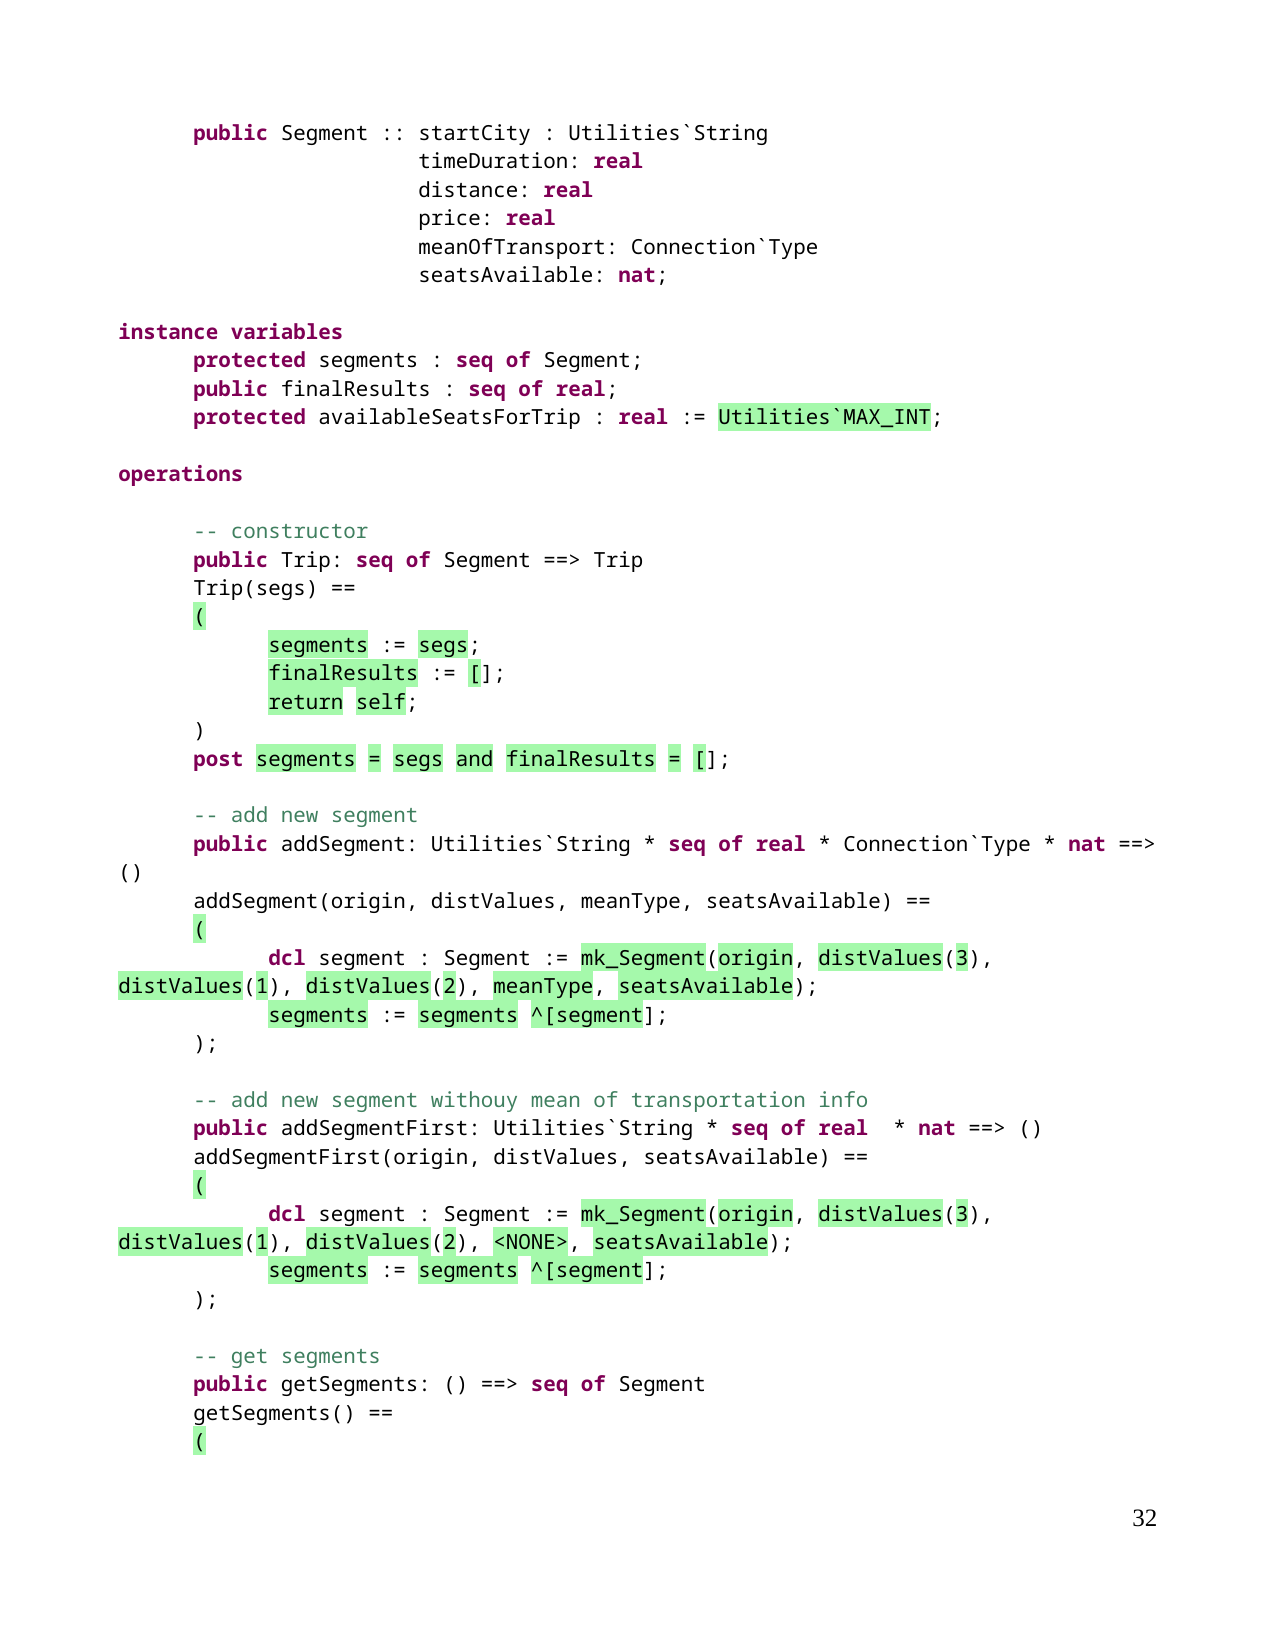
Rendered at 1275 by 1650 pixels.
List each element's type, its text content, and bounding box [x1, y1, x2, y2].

text protected availableSeatsForTrip : real := Utilities`MAX_INT; [118, 402, 1157, 431]
text protected segments : seq of Segment; [118, 346, 1157, 374]
text post segments = segs and finalResults = []; [118, 744, 1157, 772]
text ( [118, 602, 1157, 630]
text getSegments() == [118, 1398, 1157, 1426]
text segments := segments ^[segment]; [118, 1000, 1157, 1028]
text Trip(segs) == [118, 573, 1157, 602]
text ( [118, 1426, 1157, 1455]
text public Segment :: startCity : Utilities`String [118, 118, 1157, 147]
text segments := segments ^[segment]; [118, 1256, 1157, 1284]
text ( [118, 1170, 1157, 1199]
text public getSegments: () ==> seq of Segment [118, 1369, 1157, 1398]
text ( [118, 914, 1157, 943]
text dcl segment : Segment := mk_Segment(origin, distValues(3), distValues(1), distValues(2), meanType, seatsAvailable); [118, 943, 1157, 1000]
text instance variables [118, 317, 1157, 346]
text ); [118, 1284, 1157, 1312]
text public finalResults : seq of real; [118, 374, 1157, 402]
text ) [118, 715, 1157, 744]
text price: real [118, 203, 1157, 232]
text distance: real [118, 175, 1157, 203]
text -- constructor [118, 516, 1157, 545]
text public Trip: seq of Segment ==> Trip [118, 545, 1157, 573]
text seatsAvailable: nat; [118, 260, 1157, 289]
text finalResults := []; [118, 658, 1157, 687]
text segments := segs; [118, 630, 1157, 658]
text dcl segment : Segment := mk_Segment(origin, distValues(3), distValues(1), distValues(2), <NONE>, seatsAvailable); [118, 1199, 1157, 1256]
text ); [118, 1028, 1157, 1057]
text operations [118, 459, 1157, 488]
text public addSegment: Utilities`String * seq of real * Connection`Type * nat ==> () [118, 829, 1157, 886]
text -- add new segment [118, 801, 1157, 829]
text -- get segments [118, 1341, 1157, 1369]
text addSegment(origin, distValues, meanType, seatsAvailable) == [118, 886, 1157, 914]
text meanOfTransport: Connection`Type [118, 232, 1157, 260]
text timeDuration: real [118, 147, 1157, 175]
text -- add new segment withouy mean of transportation info [118, 1085, 1157, 1113]
text public addSegmentFirst: Utilities`String * seq of real * nat ==> () [118, 1113, 1157, 1142]
text addSegmentFirst(origin, distValues, seatsAvailable) == [118, 1142, 1157, 1170]
text return self; [118, 687, 1157, 715]
